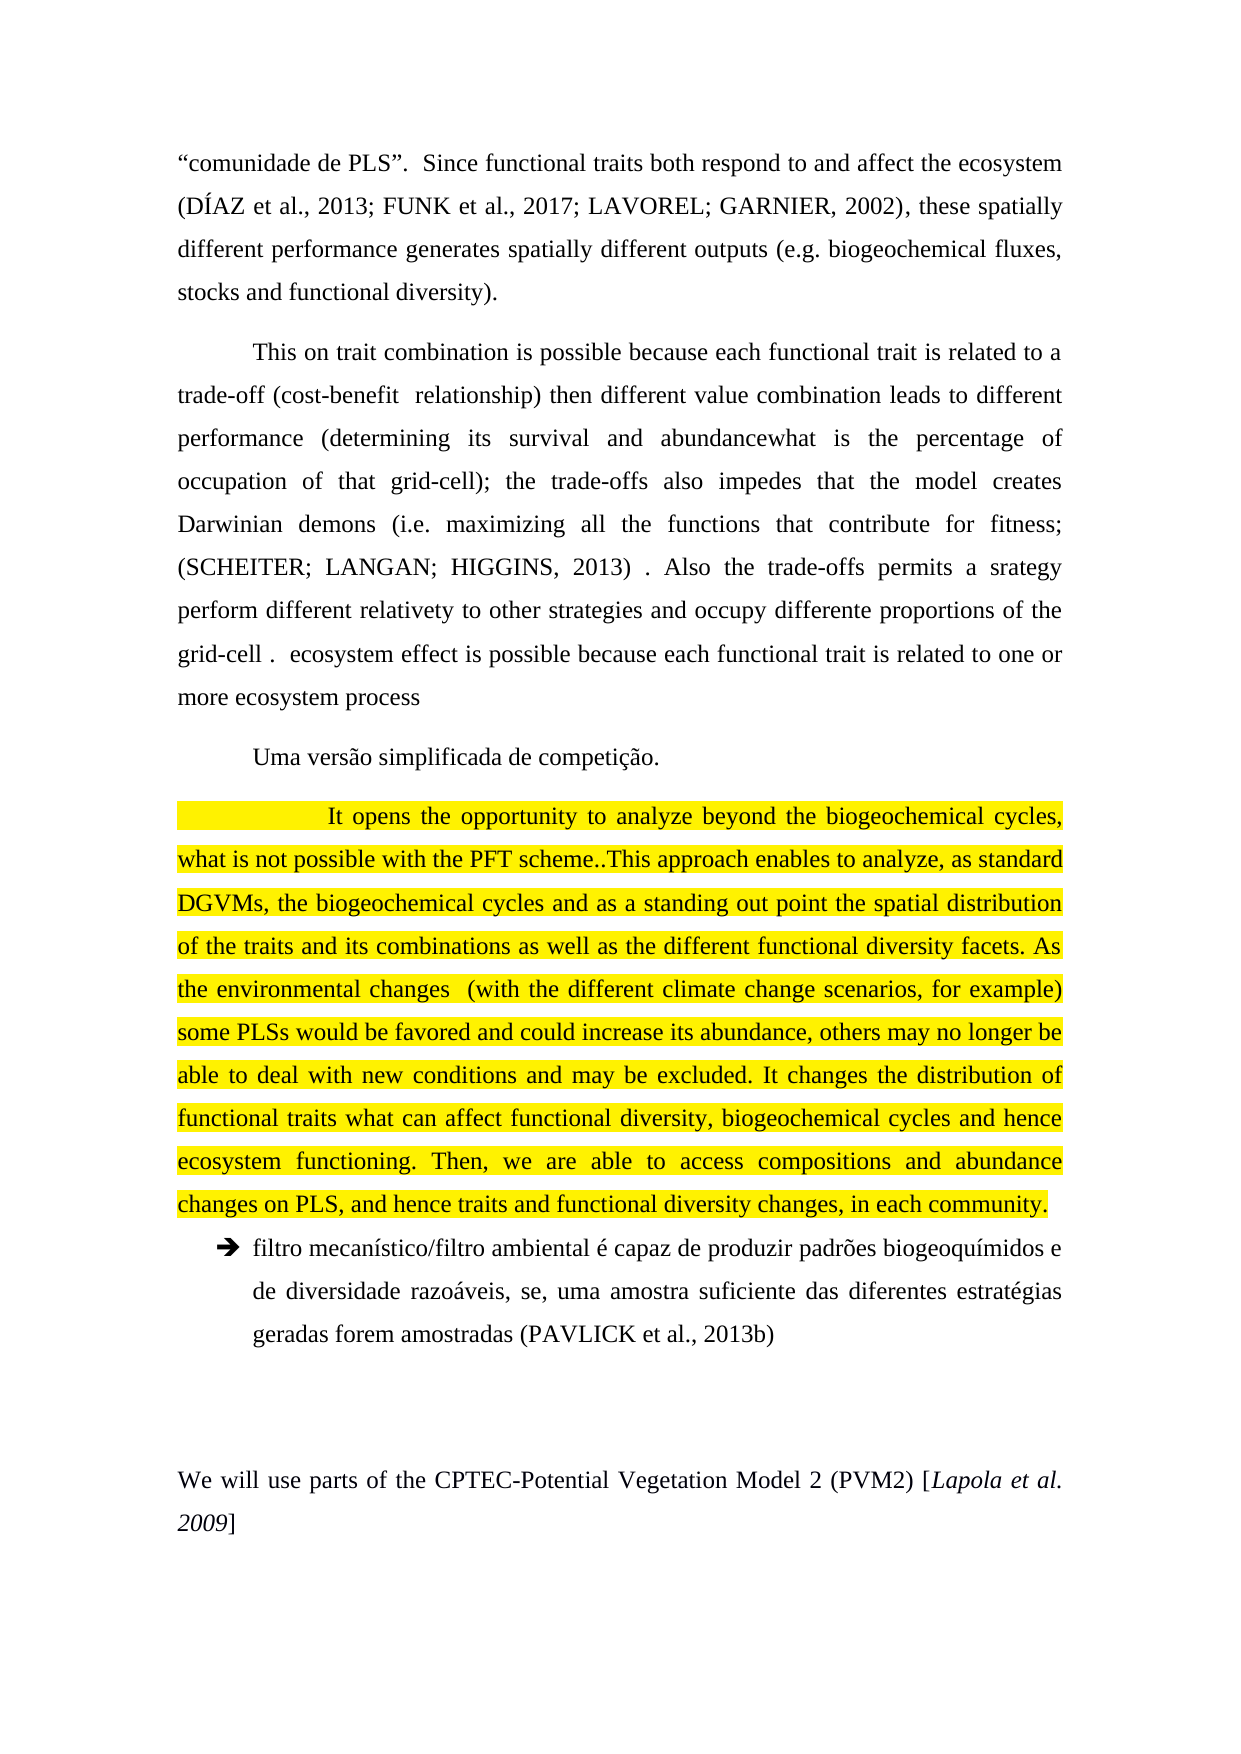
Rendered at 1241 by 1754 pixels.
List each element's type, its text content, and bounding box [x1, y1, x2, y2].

text Uma versão simplificada de competição. [177, 742, 1063, 770]
text This on trait combination is possible because each functional trait is related to a trade-off (cost-benefit relationship) then different value combination leads to different performance (determining its survival and abundancewhat is the percentage of occupation of that grid-cell); the trade-offs also impedes that the model creates Darwinian demons (i.e. maximizing all the functions that contribute for fitness; (SCHEITER; LANGAN; HIGGINS, 2013)⁠ . Also the trade-offs permits a srategy perform different relativety to other strategies and occupy differente proportions of the grid-cell . ecosystem effect is possible because each functional trait is related to one or more ecosystem process⁠ [177, 337, 1063, 711]
text “comunidade de PLS”. Since functional traits both respond to and affect the ecosystem (DÍAZ et al., 2013; FUNK et al., 2017; LAVOREL; GARNIER, 2002)⁠, these spatially different performance generates spatially different outputs (e.g. biogeochemical fluxes, stocks and functional diversity). [177, 148, 1063, 306]
text We will use parts of the CPTEC-Potential Vegetation Model 2 (PVM2) [Lapola et al. 2009] [177, 1465, 1063, 1537]
list filtro mecanístico/filtro ambiental é capaz de produzir padrões biogeoquímidos e de diversidade razoáveis, se, uma amostra suficiente das diferentes estratégias geradas forem amostradas (PAVLICK et al., 2013b)⁠ [215, 1233, 1063, 1348]
text It opens the opportunity to analyze beyond the biogeochemical cycles, what is not possible with the PFT scheme..This approach enables to analyze, as standard DGVMs, the biogeochemical cycles and as a standing out point the spatial distribution of the traits and its combinations as well as the different functional diversity facets. As the environmental changes (with the different climate change scenarios, for example) some PLSs would be favored and could increase its abundance, others may no longer be able to deal with new conditions and may be excluded. It changes the distribution of functional traits what can affect functional diversity, biogeochemical cycles and hence ecosystem functioning. Then, we are able to access compositions and abundance changes on PLS, and hence traits and functional diversity changes, in each community. [177, 801, 1063, 1218]
